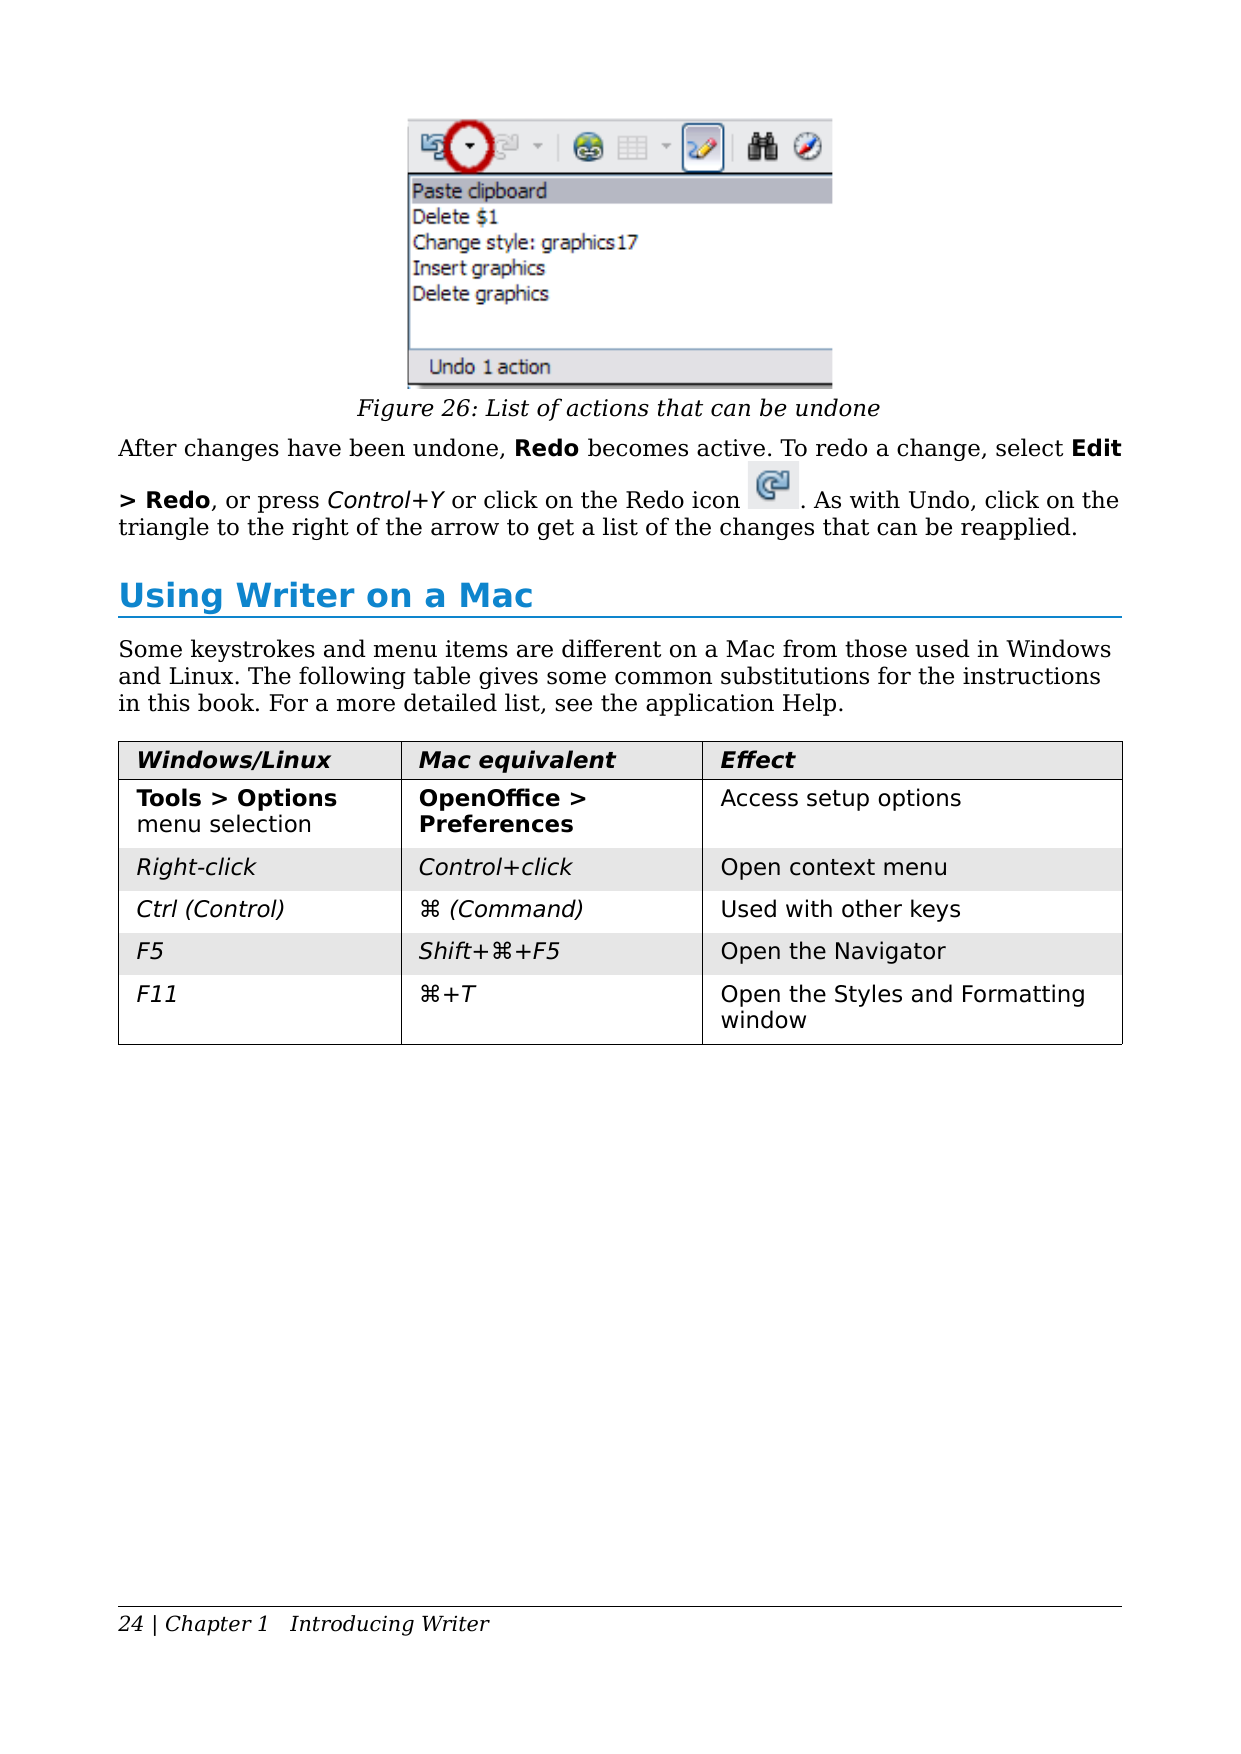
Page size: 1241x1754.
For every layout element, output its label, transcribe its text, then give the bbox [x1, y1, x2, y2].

table_cell Right-click [119, 848, 401, 891]
table_cell z (Command) [402, 891, 702, 933]
table_cell Access setup options [703, 780, 1122, 848]
picture [407, 118, 833, 389]
subtitle Using Writer on a Mac [118, 577, 1122, 616]
table_cell Open the Styles and Formatting window [703, 975, 1122, 1044]
table_cell Control+click [402, 848, 702, 891]
text After changes have been undone, Redo becomes active. To redo a change, select Edit > Redo, or press Control+Y or click on the Redo icon . As with Undo, click on the triangle to the right of the arrow to get a list of the changes that can be reapplied. [118, 435, 1122, 541]
text Figure 26: List of actions that can be undone [343, 396, 897, 422]
table_cell Open the Navigator [703, 933, 1122, 975]
table_cell OpenOffice > Preferences [402, 780, 702, 848]
table_cell z+T [402, 975, 702, 1044]
table_header Effect [703, 742, 1122, 779]
table_header Windows/Linux [119, 742, 401, 779]
table_header Mac equivalent [402, 742, 702, 779]
table_cell Tools > Options menu selection [119, 780, 401, 848]
table_cell F11 [119, 975, 401, 1044]
text Some keystrokes and menu items are different on a Mac from those used in Windows and Linux. The following table gives some common substitutions for the instructions in this book. For a more detailed list, see the application Help. [118, 637, 1122, 717]
table_cell Used with other keys [703, 891, 1122, 933]
picture [747, 461, 800, 509]
table_cell Shift+z+F5 [402, 933, 702, 975]
table_cell Open context menu [703, 848, 1122, 891]
table_cell Ctrl (Control) [119, 891, 401, 933]
table_cell F5 [119, 933, 401, 975]
